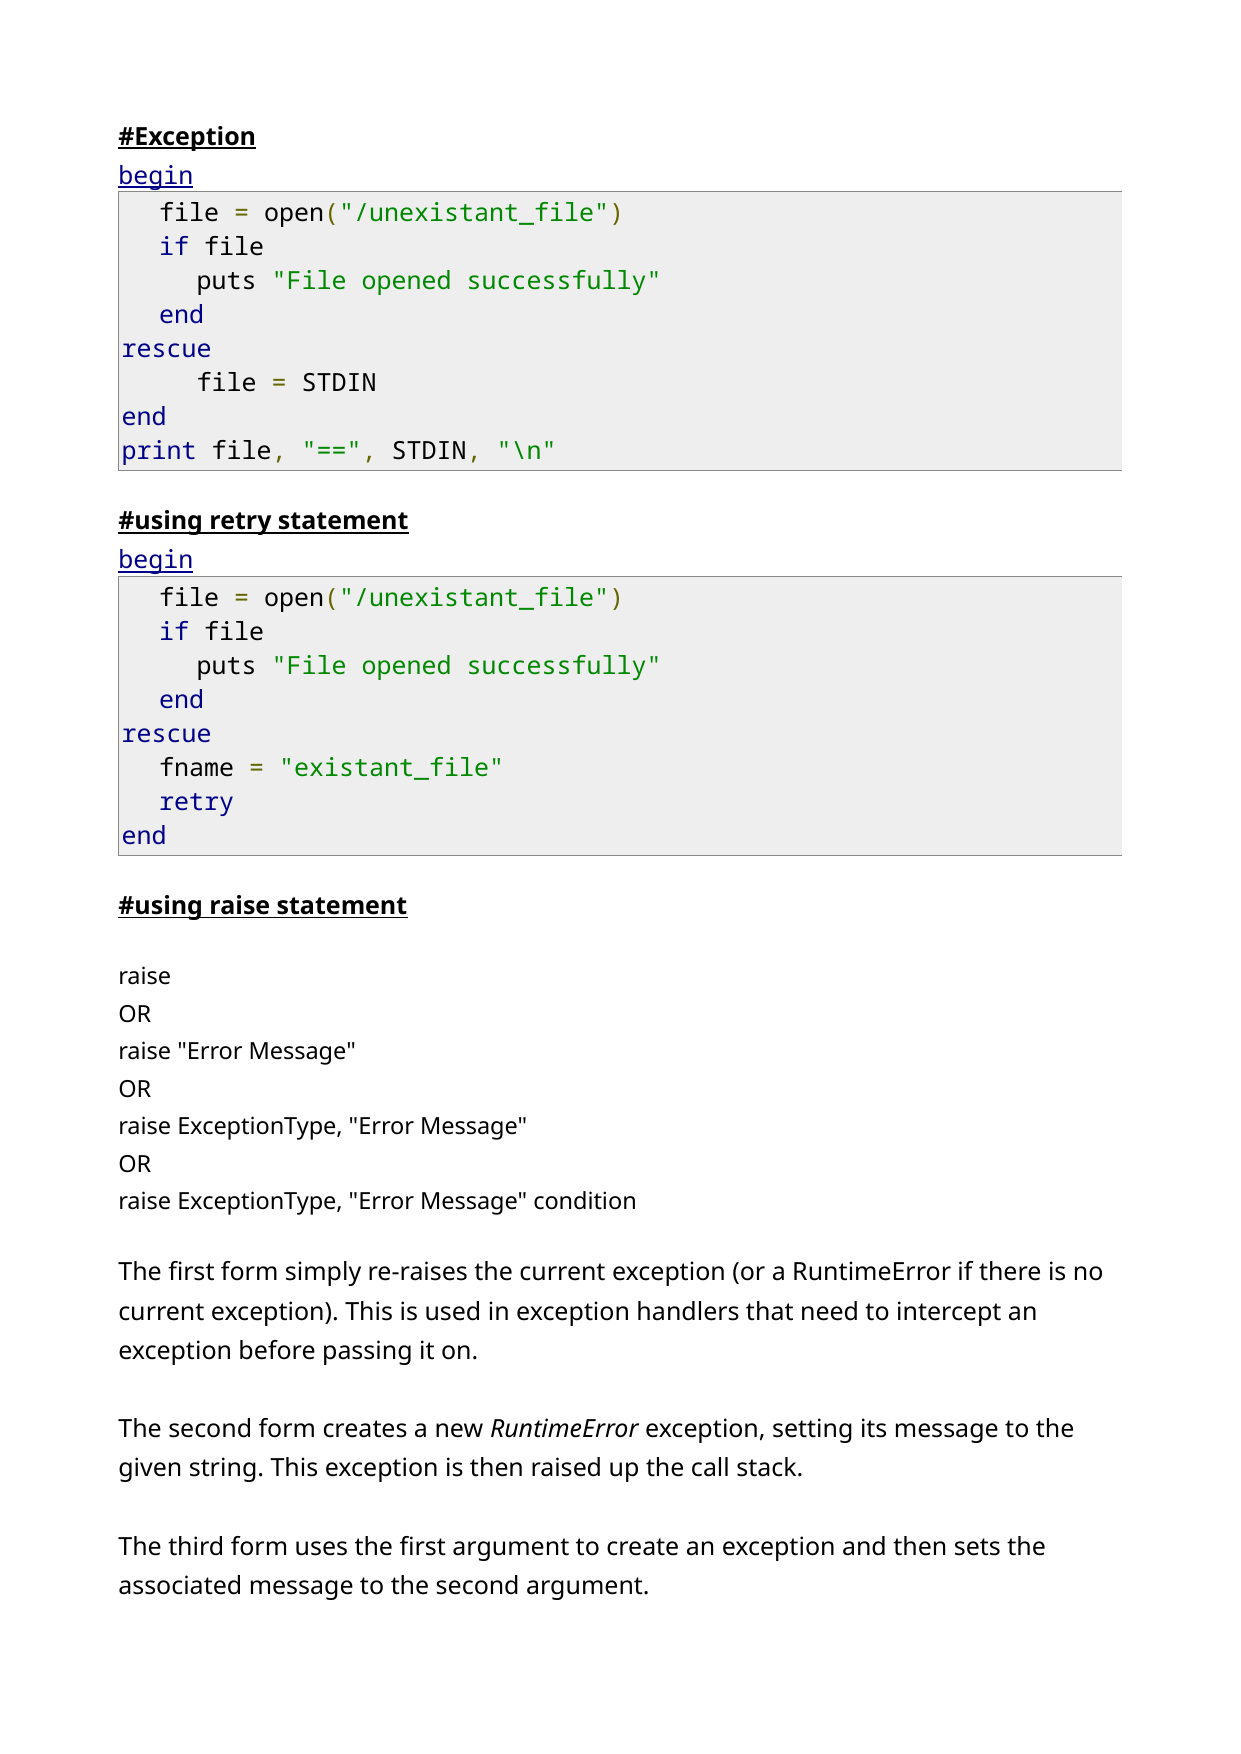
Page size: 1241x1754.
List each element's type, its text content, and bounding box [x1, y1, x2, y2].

text #using raise statement [118, 888, 1122, 922]
text raise [118, 959, 1122, 991]
text puts "File opened successfully" [119, 644, 1122, 678]
text raise "Error Message" [118, 1029, 1122, 1066]
text fname = "existant_file" [119, 746, 1122, 781]
text OR [118, 991, 1122, 1029]
text The second form creates a new RuntimeError exception, setting its message to the given string. This exception is then raised up the call stack. [118, 1411, 1122, 1484]
text The first form simply re-raises the current exception (or a RuntimeError if there is no current exception). This is used in exception handlers that need to intercept an exception before passing it on. [118, 1254, 1122, 1366]
text raise ExceptionType, "Error Message" condition [118, 1179, 1122, 1216]
text end [119, 293, 1122, 328]
text file = STDIN [119, 362, 1122, 396]
text The third form uses the first argument to create an exception and then sets the associated message to the second argument. [118, 1528, 1122, 1601]
text end [119, 396, 1122, 430]
text OR [118, 1066, 1122, 1104]
text OR [118, 1141, 1122, 1179]
text retry [119, 781, 1122, 814]
text end [119, 678, 1122, 712]
text print file, "==", STDIN, "\n" [119, 430, 1122, 470]
text if file [119, 225, 1122, 259]
text if file [119, 610, 1122, 644]
text file = open("/unexistant_file") [119, 192, 1122, 225]
text rescue [119, 712, 1122, 746]
text #Exception [118, 118, 1122, 152]
text begin [118, 157, 1122, 191]
text raise ExceptionType, "Error Message" [118, 1104, 1122, 1141]
text puts "File opened successfully" [119, 259, 1122, 293]
text file = open("/unexistant_file") [119, 577, 1122, 610]
text end [119, 814, 1122, 855]
text #using retry statement [118, 503, 1122, 537]
text rescue [119, 328, 1122, 362]
text begin [118, 542, 1122, 576]
